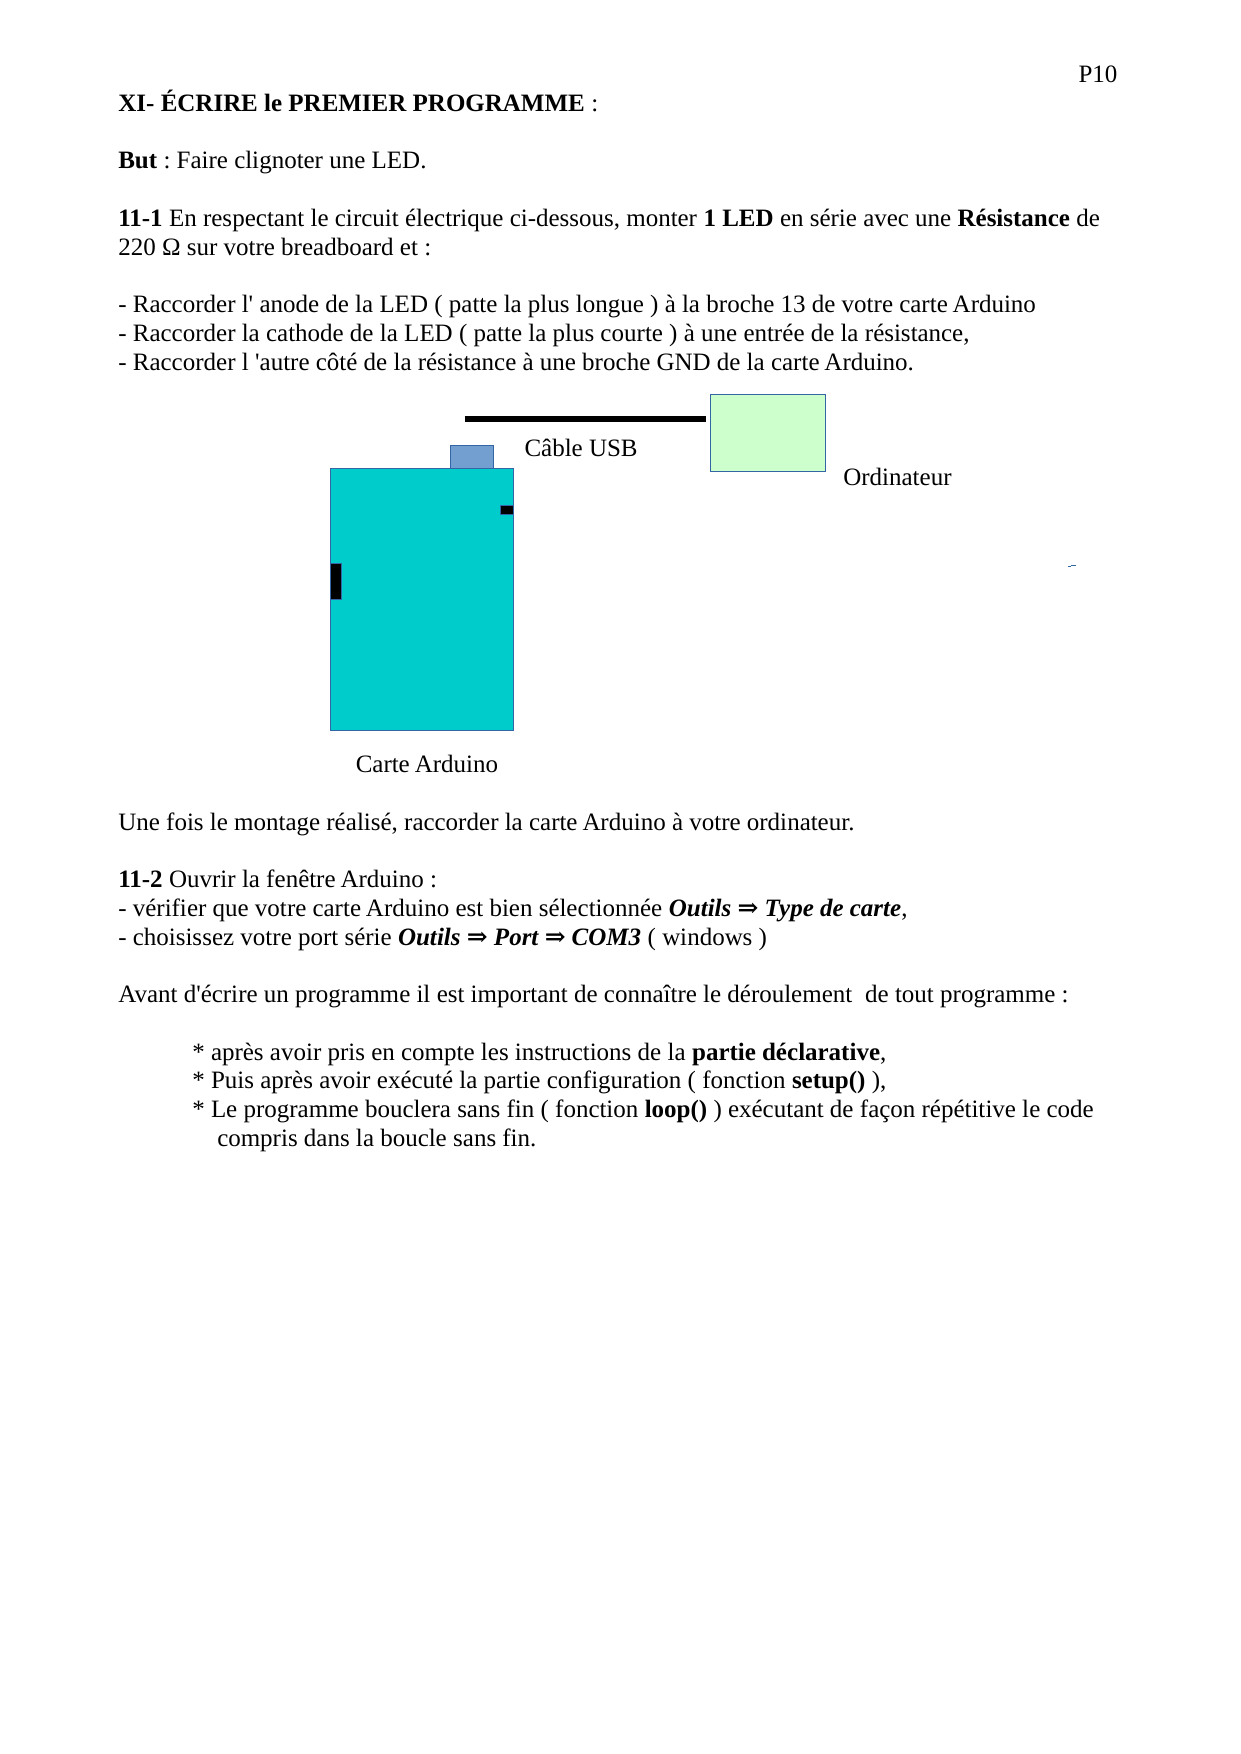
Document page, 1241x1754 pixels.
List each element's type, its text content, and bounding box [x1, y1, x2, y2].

text - Raccorder l' anode de la LED ( patte la plus longue ) à la broche 13 de votre carte Arduino [118, 289, 1122, 318]
text P10 [118, 59, 1122, 88]
text * après avoir pris en compte les instructions de la partie déclarative, [118, 1037, 1122, 1065]
text Une fois le montage réalisé, raccorder la carte Arduino à votre ordinateur. [118, 807, 1122, 835]
text 11-1 En respectant le circuit électrique ci-dessous, monter 1 LED en série avec une Résistance de 220 Ω sur votre breadboard et : [118, 203, 1122, 260]
text But : Faire clignoter une LED. [118, 145, 1122, 174]
text [826, 433, 1122, 462]
text XI- ÉCRIRE le PREMIER PROGRAMME : [118, 88, 1122, 117]
text Avant d'écrire un programme il est important de connaître le déroulement de tout programme : [118, 979, 1122, 1008]
text * Puis après avoir exécuté la partie configuration ( fonction setup() ), [118, 1065, 1122, 1094]
text [118, 462, 450, 490]
text * Le programme bouclera sans fin ( fonction loop() ) exécutant de façon répétitive le code compris dans la boucle sans fin. [118, 1094, 1122, 1152]
text - vérifier que votre carte Arduino est bien sélectionnée Outils ⇒ Type de carte, [118, 893, 1122, 922]
text - Raccorder la cathode de la LED ( patte la plus courte ) à une entrée de la résistance, [118, 318, 1122, 347]
text Câble USB [118, 433, 710, 462]
text - Raccorder l 'autre côté de la résistance à une broche GND de la carte Arduino. [118, 347, 1122, 375]
text Carte Arduino [118, 749, 1122, 778]
text - choisissez votre port série Outils ⇒ Port ⇒ COM3 ( windows ) [118, 922, 1122, 950]
text 11-2 Ouvrir la fenêtre Arduino : [118, 864, 1122, 893]
text Ordinateur [494, 462, 1122, 490]
